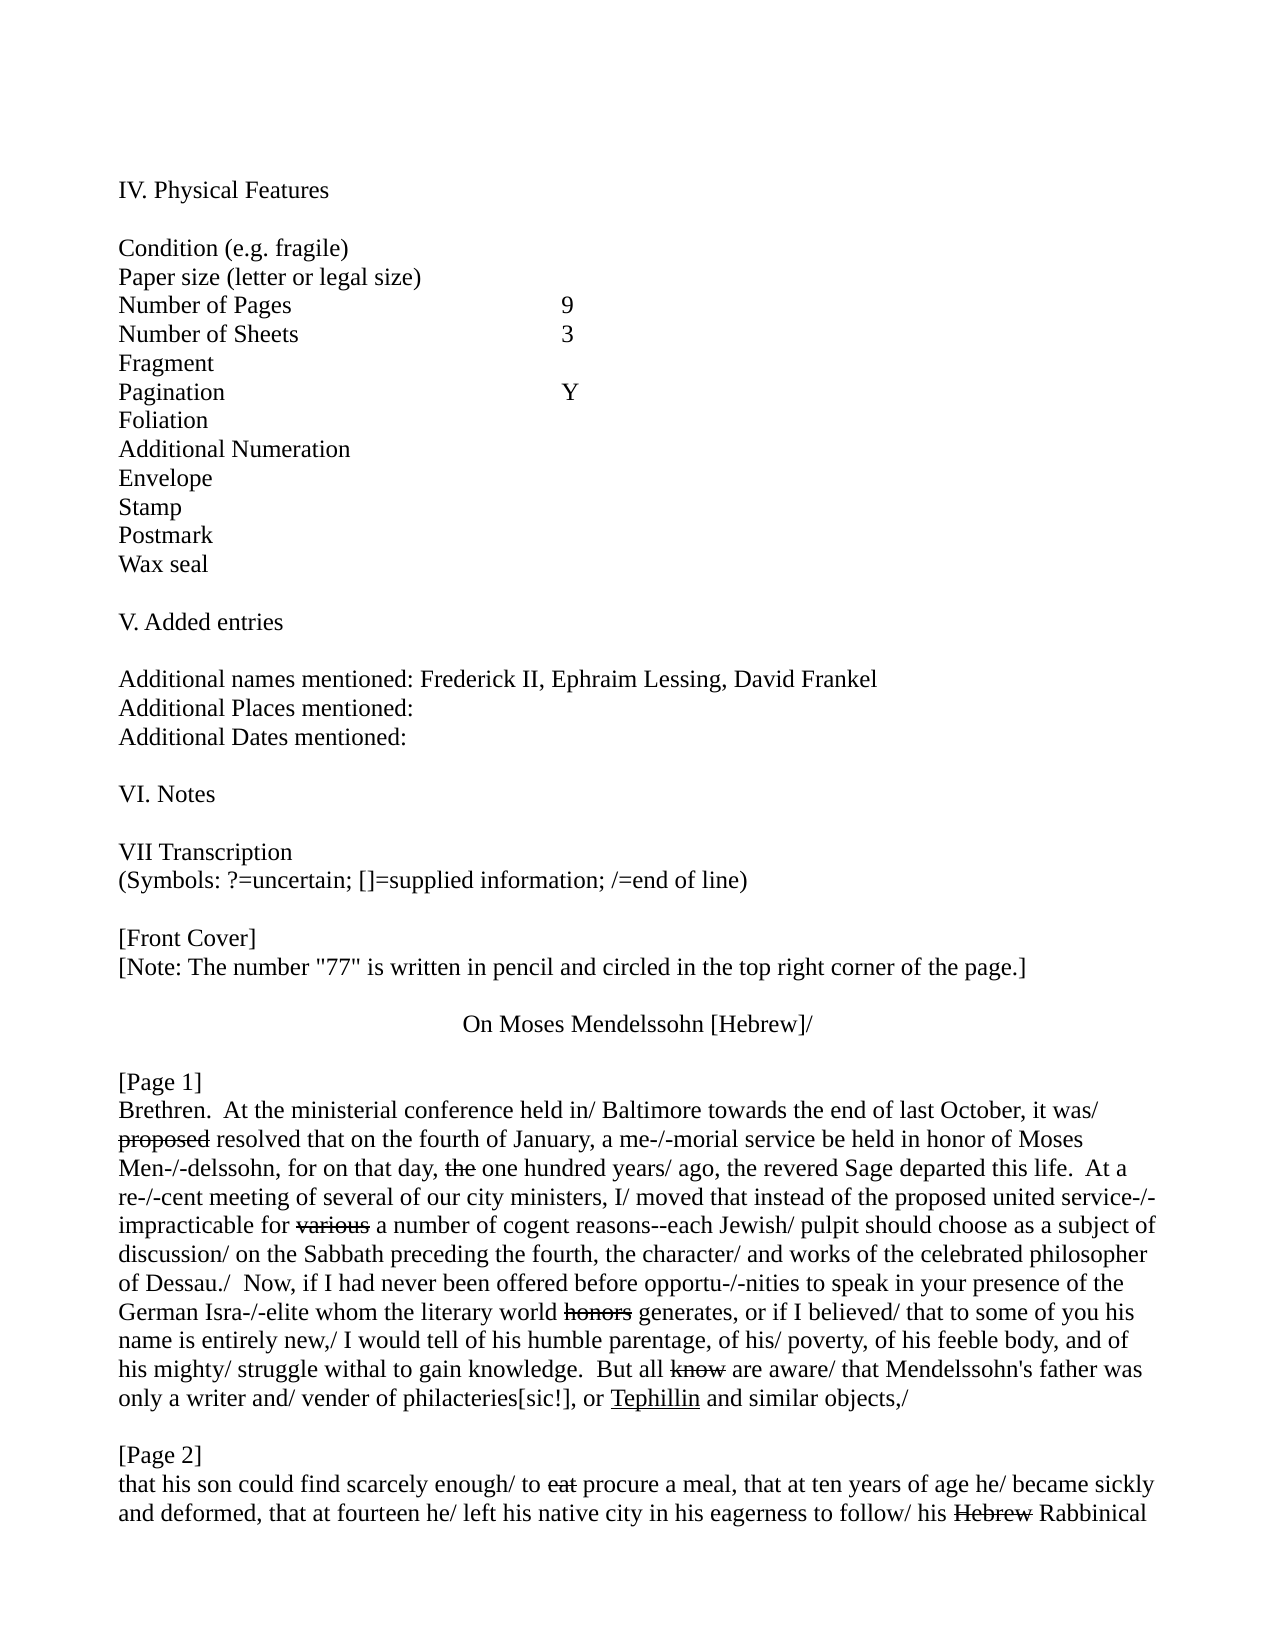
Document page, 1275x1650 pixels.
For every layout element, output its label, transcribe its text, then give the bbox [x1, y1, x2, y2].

text Additional Numeration [118, 434, 1157, 463]
text [Page 2] [118, 1441, 1157, 1469]
text VII Transcription [118, 837, 1157, 866]
text IV. Physical Features [118, 176, 1157, 204]
text Stamp [118, 492, 1157, 521]
text Postma rk [118, 521, 1157, 549]
text Number of Pages 9 [118, 291, 1157, 319]
text Number of Sheets 3 [118, 319, 1157, 348]
text Fragment [118, 348, 1157, 377]
text Additional Places mentioned: [118, 693, 1157, 722]
text Foliation [118, 406, 1157, 434]
text Wax seal [118, 549, 1157, 578]
text Pagination Y [118, 377, 1157, 406]
text [Front Cover] [118, 923, 1157, 952]
text Additional names mentioned: Frederick II, Ephraim Lessing, David Frankel [118, 664, 1157, 693]
text Condition (e.g. fragile) [118, 233, 1157, 262]
text Brethren. At the ministerial conference held in/ Baltimore towards the end of last October, it was/ proposed resolved that on the fourth of January, a me-/-morial service be held in honor of Moses Men-/-delssohn, for on that day, the one hundred years/ ago, the revered Sage departed this life. At a re-/-cent meeting of several of our city ministers, I/ moved that instead of the proposed united service-/-impracticable for various a number of cogent reasons--each Jewish/ pulpit should choose as a subject of discussion/ on the Sabbath preceding the fourth, the character/ and works of the celebrated philosopher of Dessau./ Now, if I had never been offered before opportu-/-nities to speak in your presence of the German Isra-/-elite whom the literary world honors generates, or if I believed/ that to some of you his name is entirely new,/ I would tell of his humble parentage, of his/ poverty, of his feeble body, and of his mighty/ struggle withal to gain knowledge. But all know are aware/ that Mendelssohn's father was only a writer and/ vender of philacteries[sic!], or Tephillin and similar objects,/ [118, 1096, 1157, 1412]
text [Note: The number "77" is written in pencil and circled in the top right corner of the page.] [118, 952, 1157, 981]
text [Page 1] [118, 1067, 1157, 1096]
text (Symbols: ?=uncertain; []=supplied information; /=end of line) [118, 866, 1157, 894]
text VI. Notes [118, 779, 1157, 808]
text Paper size (letter or legal size) [118, 262, 1157, 291]
text On Moses Mendelssohn [Hebrew]/ [118, 1009, 1157, 1038]
text that his son could find scarcely enough/ to eat procure a meal, that at ten years of age he/ became sickly and deformed, that at fourteen he/ left his native city in his eagerness to follow/ his Hebrew Rabbinical [118, 1469, 1157, 1527]
text Additional Dates mentioned: [118, 722, 1157, 751]
text Envelope [118, 463, 1157, 492]
text V. Added entries [118, 607, 1157, 636]
